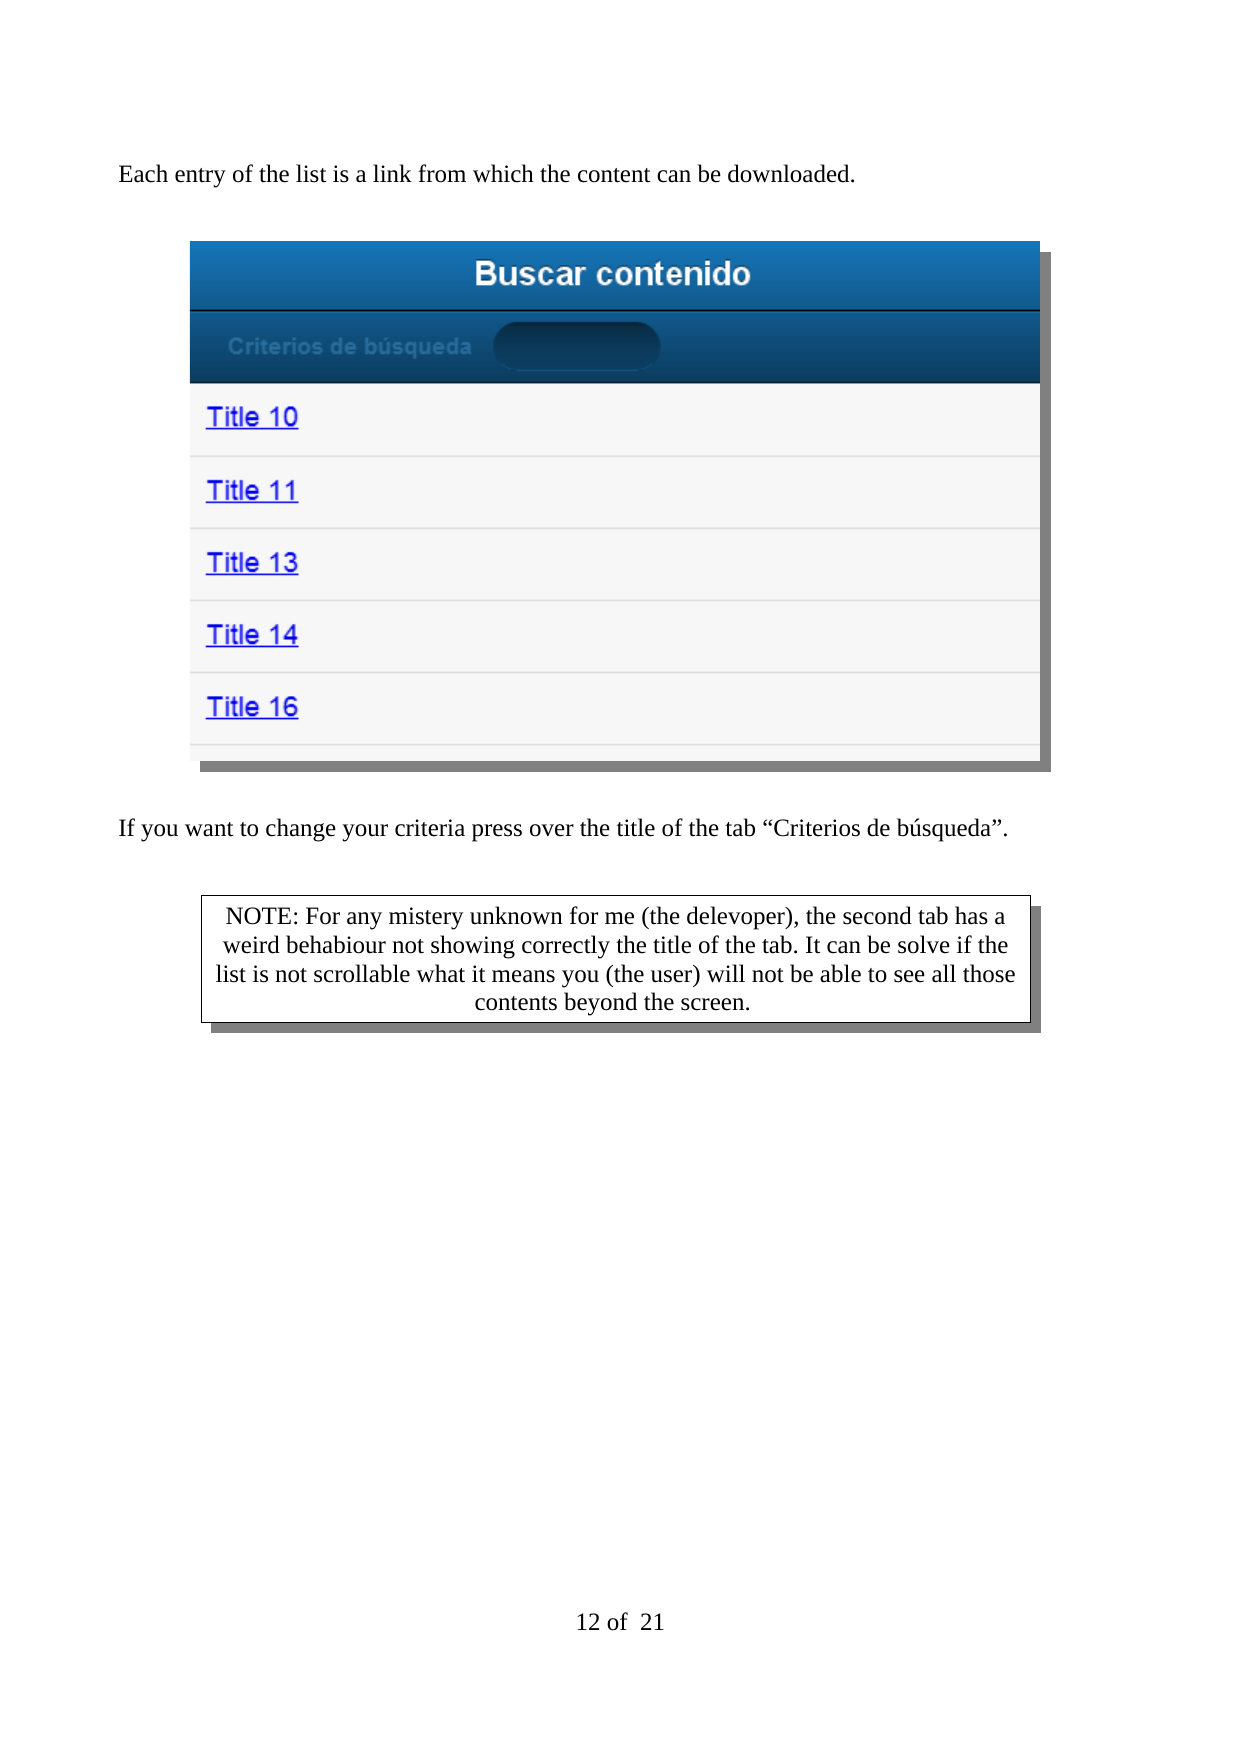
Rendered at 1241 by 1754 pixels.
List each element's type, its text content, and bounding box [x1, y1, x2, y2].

text If you want to change your criteria press over the title of the tab “Criterios de búsqueda”. [118, 813, 1122, 842]
text Each entry of the list is a link from which the content can be downloaded. [118, 159, 1122, 188]
table_header NOTE: For any mistery unknown for me (the delevoper), the second tab has a weird behabiour not showing correctly the title of the tab. It can be solve if the list is not scrollable what it means you (the user) will not be able to see all those contents beyond the screen. [202, 896, 1030, 1022]
picture [189, 241, 1040, 761]
